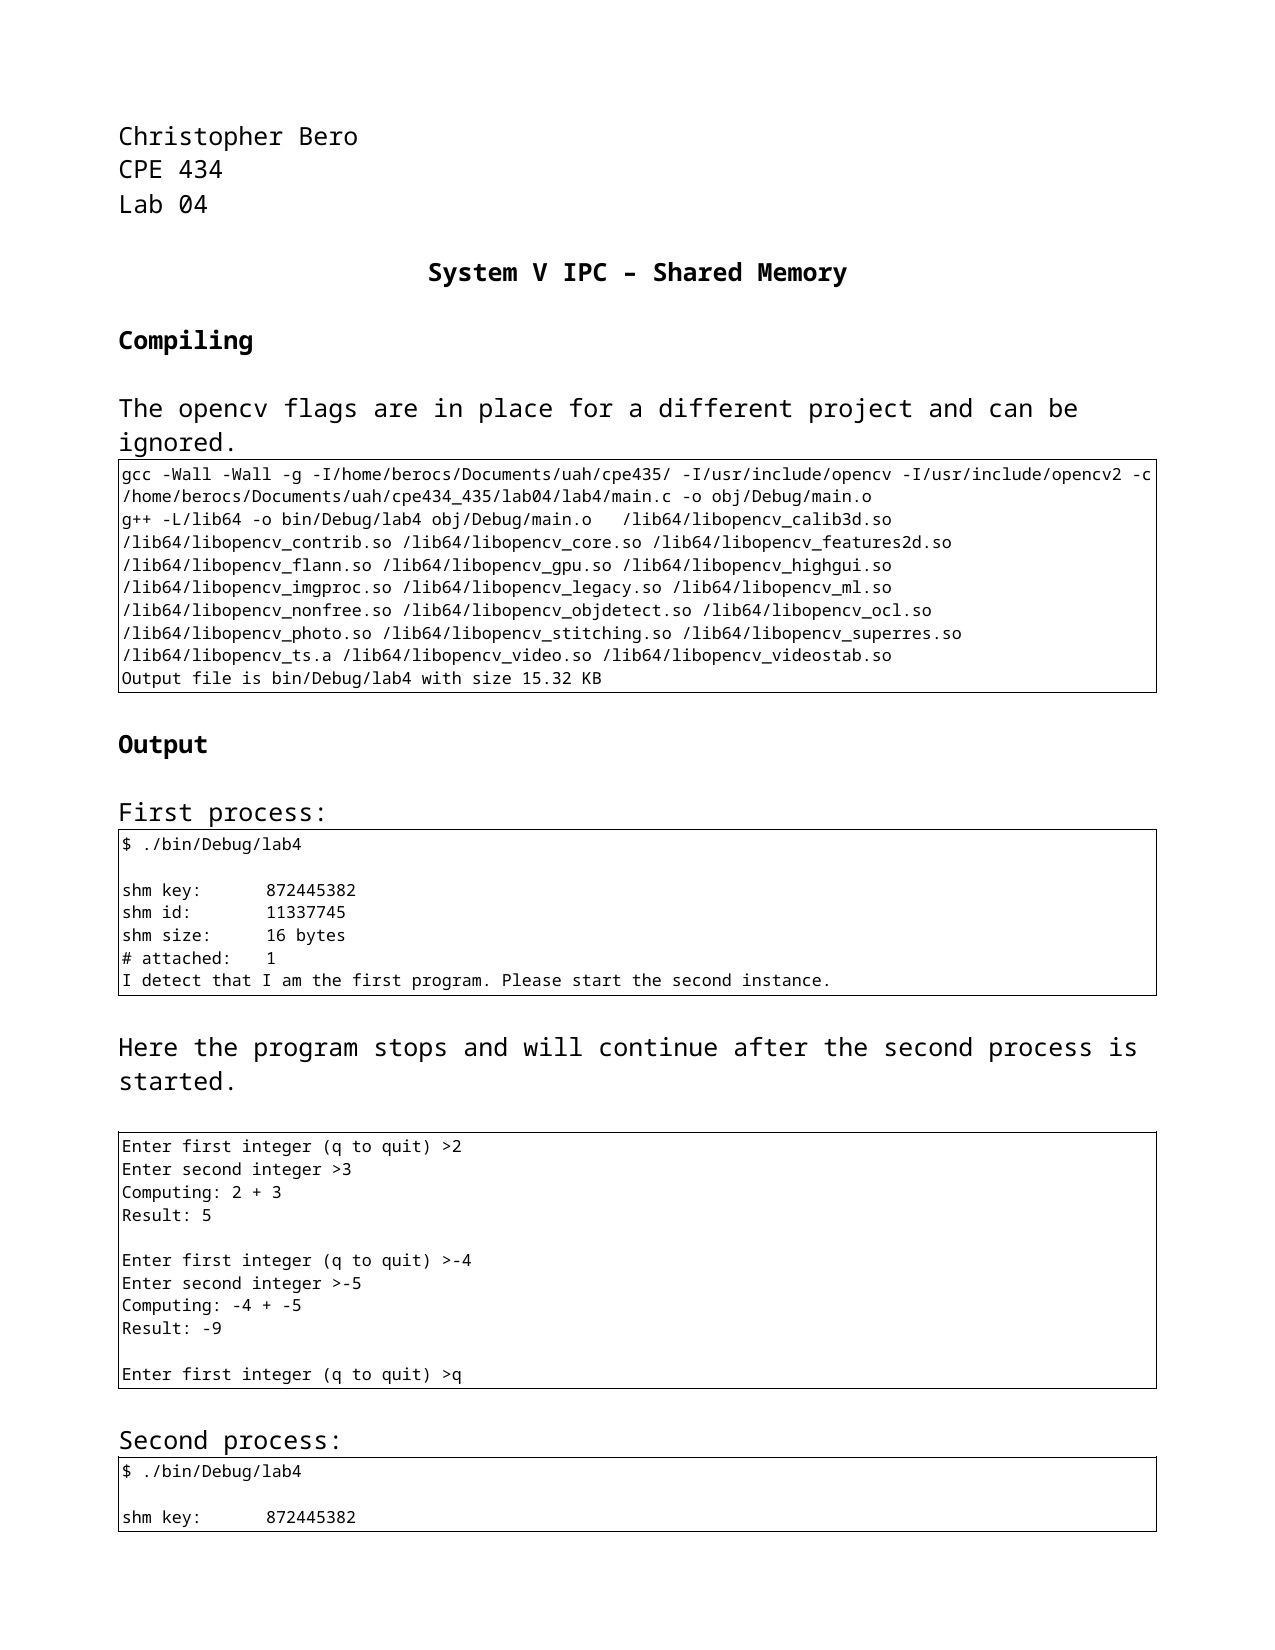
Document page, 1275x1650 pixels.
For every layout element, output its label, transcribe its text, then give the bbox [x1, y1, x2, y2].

text Enter second integer >-5 [119, 1268, 1156, 1290]
text shm id: 11337745 [119, 897, 1156, 920]
text Enter second integer >3 [119, 1154, 1156, 1177]
text The opencv flags are in place for a different project and can be ignored. [118, 391, 1157, 459]
text I detect that I am the first program. Please start the second instance. [119, 965, 1156, 995]
text gcc -Wall -Wall -g -I/home/berocs/Documents/uah/cpe435/ -I/usr/include/opencv -I/usr/include/opencv2 -c /home/berocs/Documents/uah/cpe434_435/lab04/lab4/main.c -o obj/Debug/main.o [119, 460, 1156, 504]
text System V IPC – Shared Memory [118, 254, 1157, 288]
text shm size: 16 bytes [119, 920, 1156, 943]
text shm key: 872445382 [119, 874, 1156, 897]
text $ ./bin/Debug/lab4 [119, 830, 1156, 855]
text $ ./bin/Debug/lab4 [119, 1458, 1156, 1483]
text Second process: [118, 1422, 1157, 1456]
text Computing: -4 + -5 [119, 1290, 1156, 1313]
text Output [118, 727, 1157, 761]
text Lab 04 [118, 186, 1157, 220]
text Christopher Bero [118, 118, 1157, 152]
text Result: 5 [119, 1199, 1156, 1226]
text Enter first integer (q to quit) >2 [119, 1133, 1156, 1154]
text First process: [118, 795, 1157, 829]
text # attached: 1 [119, 943, 1156, 965]
text shm key: 872445382 [119, 1502, 1156, 1531]
text Output file is bin/Debug/lab4 with size 15.32 KB [119, 663, 1156, 692]
text Computing: 2 + 3 [119, 1177, 1156, 1199]
text Compiling [118, 322, 1157, 357]
text Enter first integer (q to quit) >-4 [119, 1245, 1156, 1268]
text Enter first integer (q to quit) >q [119, 1358, 1156, 1388]
text g++ -L/lib64 -o bin/Debug/lab4 obj/Debug/main.o /lib64/libopencv_calib3d.so /lib64/libopencv_contrib.so /lib64/libopencv_core.so /lib64/libopencv_features2d.so /lib64/libopencv_flann.so /lib64/libopencv_gpu.so /lib64/libopencv_highgui.so /lib64/libopencv_imgproc.so /lib64/libopencv_legacy.so /lib64/libopencv_ml.so /lib64/libopencv_nonfree.so /lib64/libopencv_objdetect.so /lib64/libopencv_ocl.so /lib64/libopencv_photo.so /lib64/libopencv_stitching.so /lib64/libopencv_superres.so /lib64/libopencv_ts.a /lib64/libopencv_video.so /lib64/libopencv_videostab.so [119, 504, 1156, 663]
text Result: -9 [119, 1313, 1156, 1339]
text Here the program stops and will continue after the second process is started. [118, 1029, 1157, 1097]
text CPE 434 [118, 152, 1157, 186]
